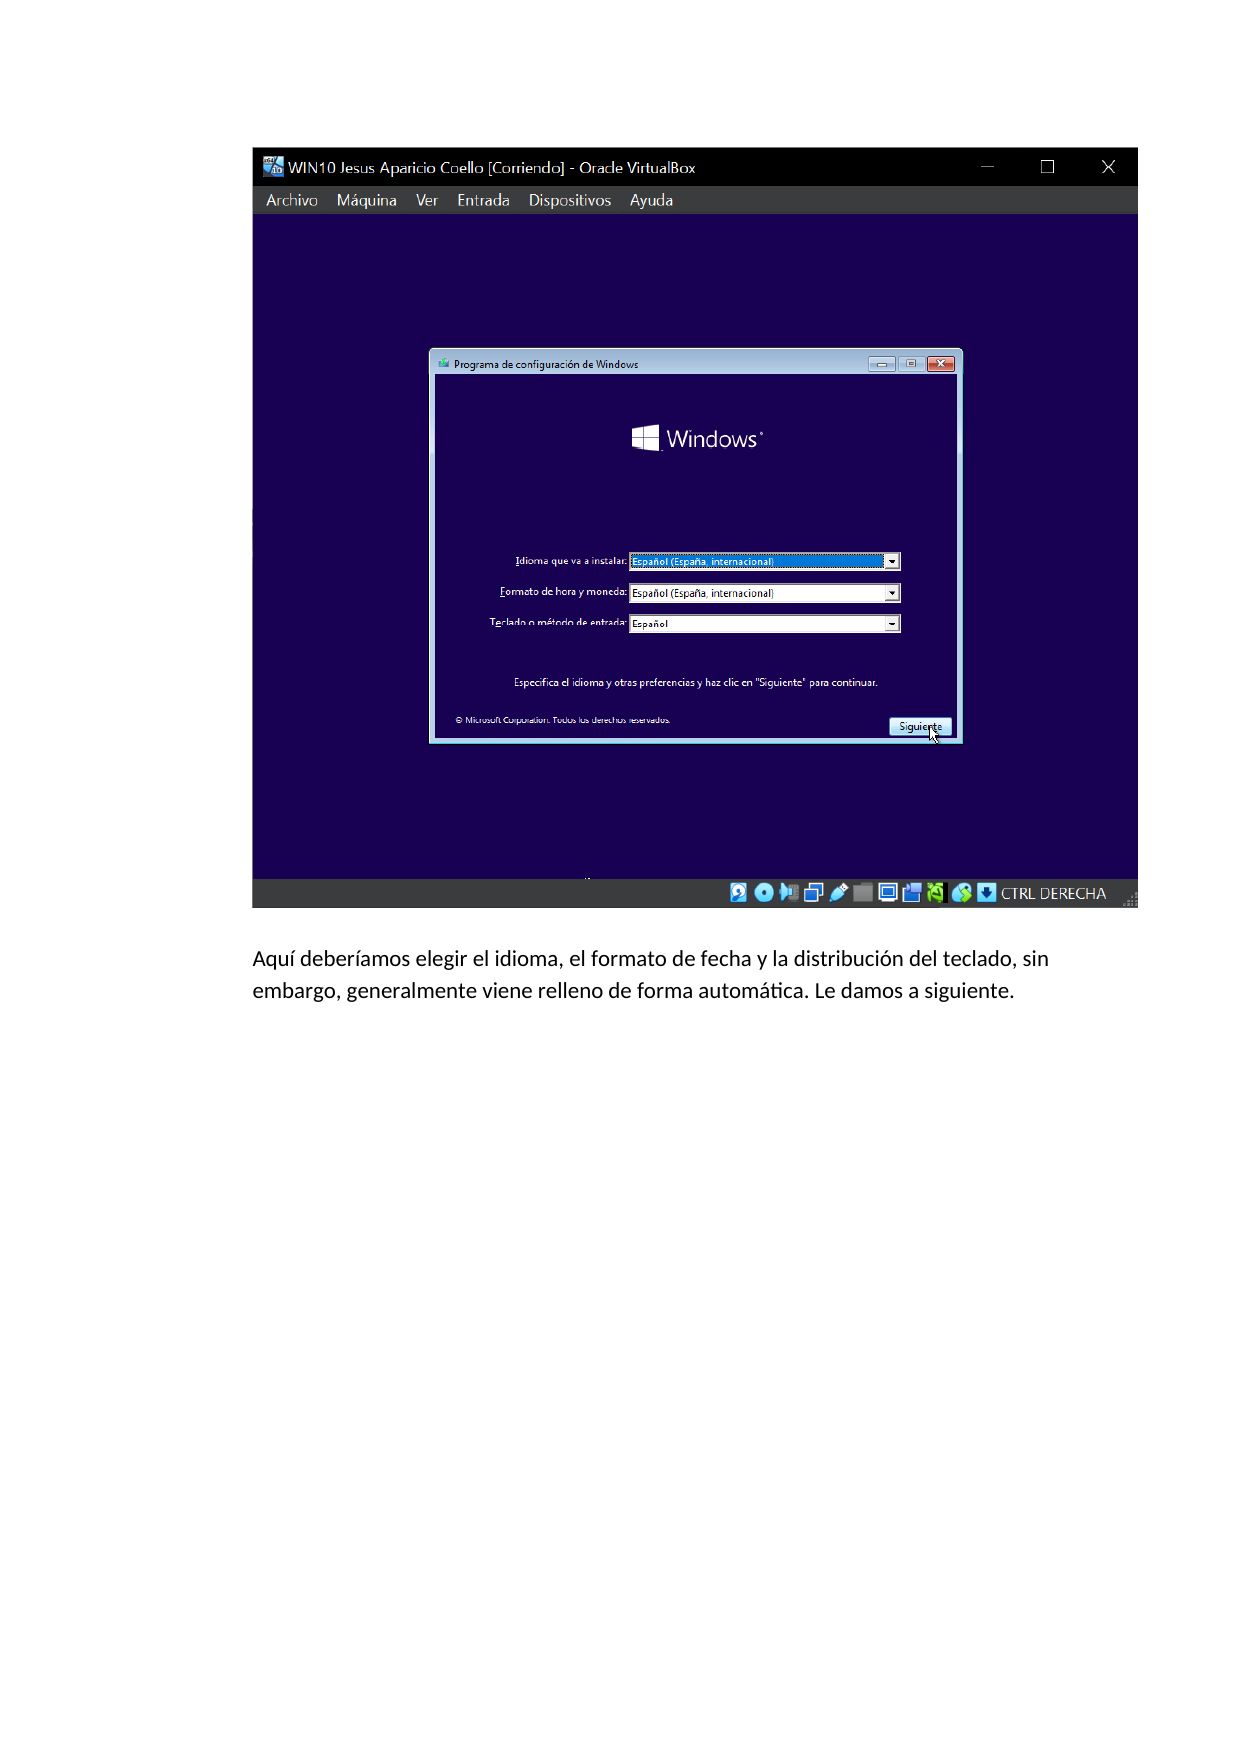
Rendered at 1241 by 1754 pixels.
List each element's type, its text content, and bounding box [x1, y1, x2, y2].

text Aquí deberíamos elegir el idioma, el formato de fecha y la distribución del teclado, sin embargo, generalmente viene relleno de forma automática. Le damos a siguiente. [252, 944, 1063, 1004]
picture [252, 147, 1138, 908]
